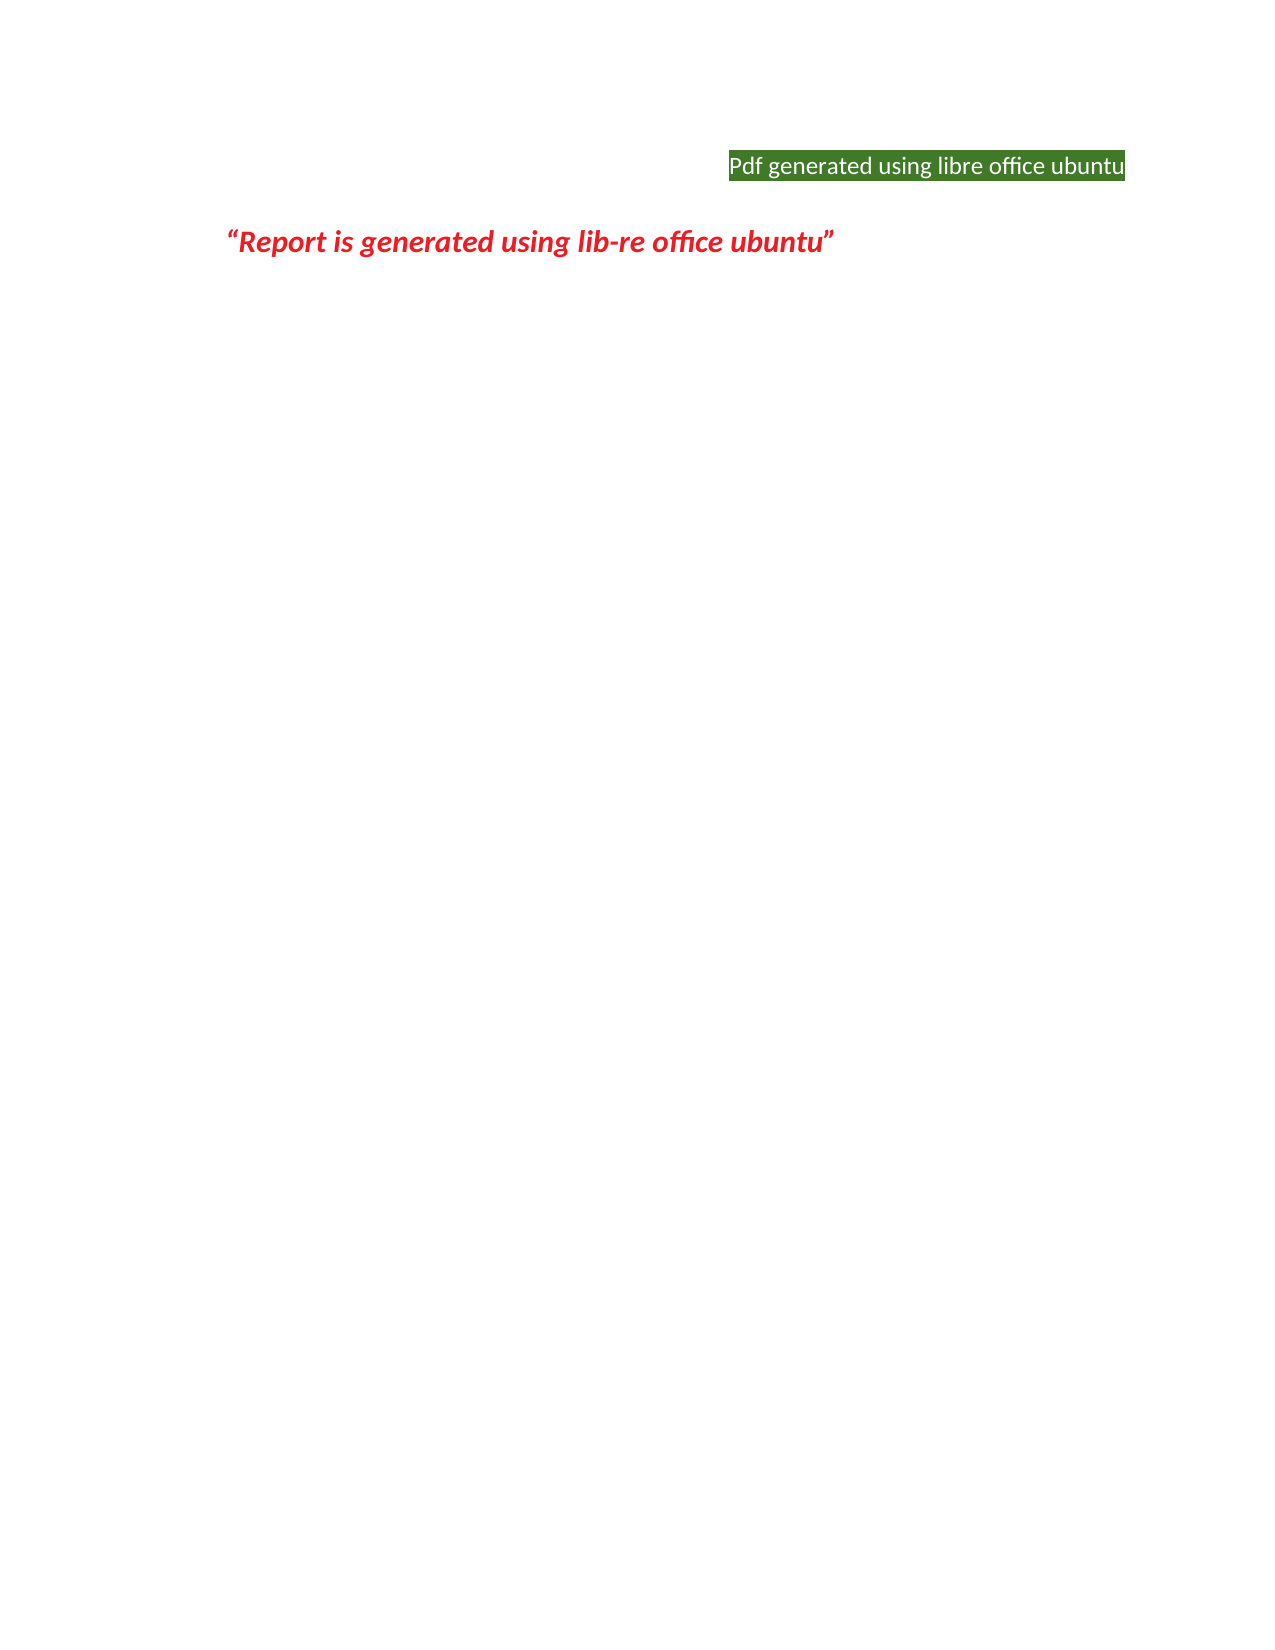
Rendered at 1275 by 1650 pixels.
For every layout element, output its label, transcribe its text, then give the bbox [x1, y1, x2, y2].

text “Report is generated using lib-re office ubuntu” [150, 222, 1125, 261]
